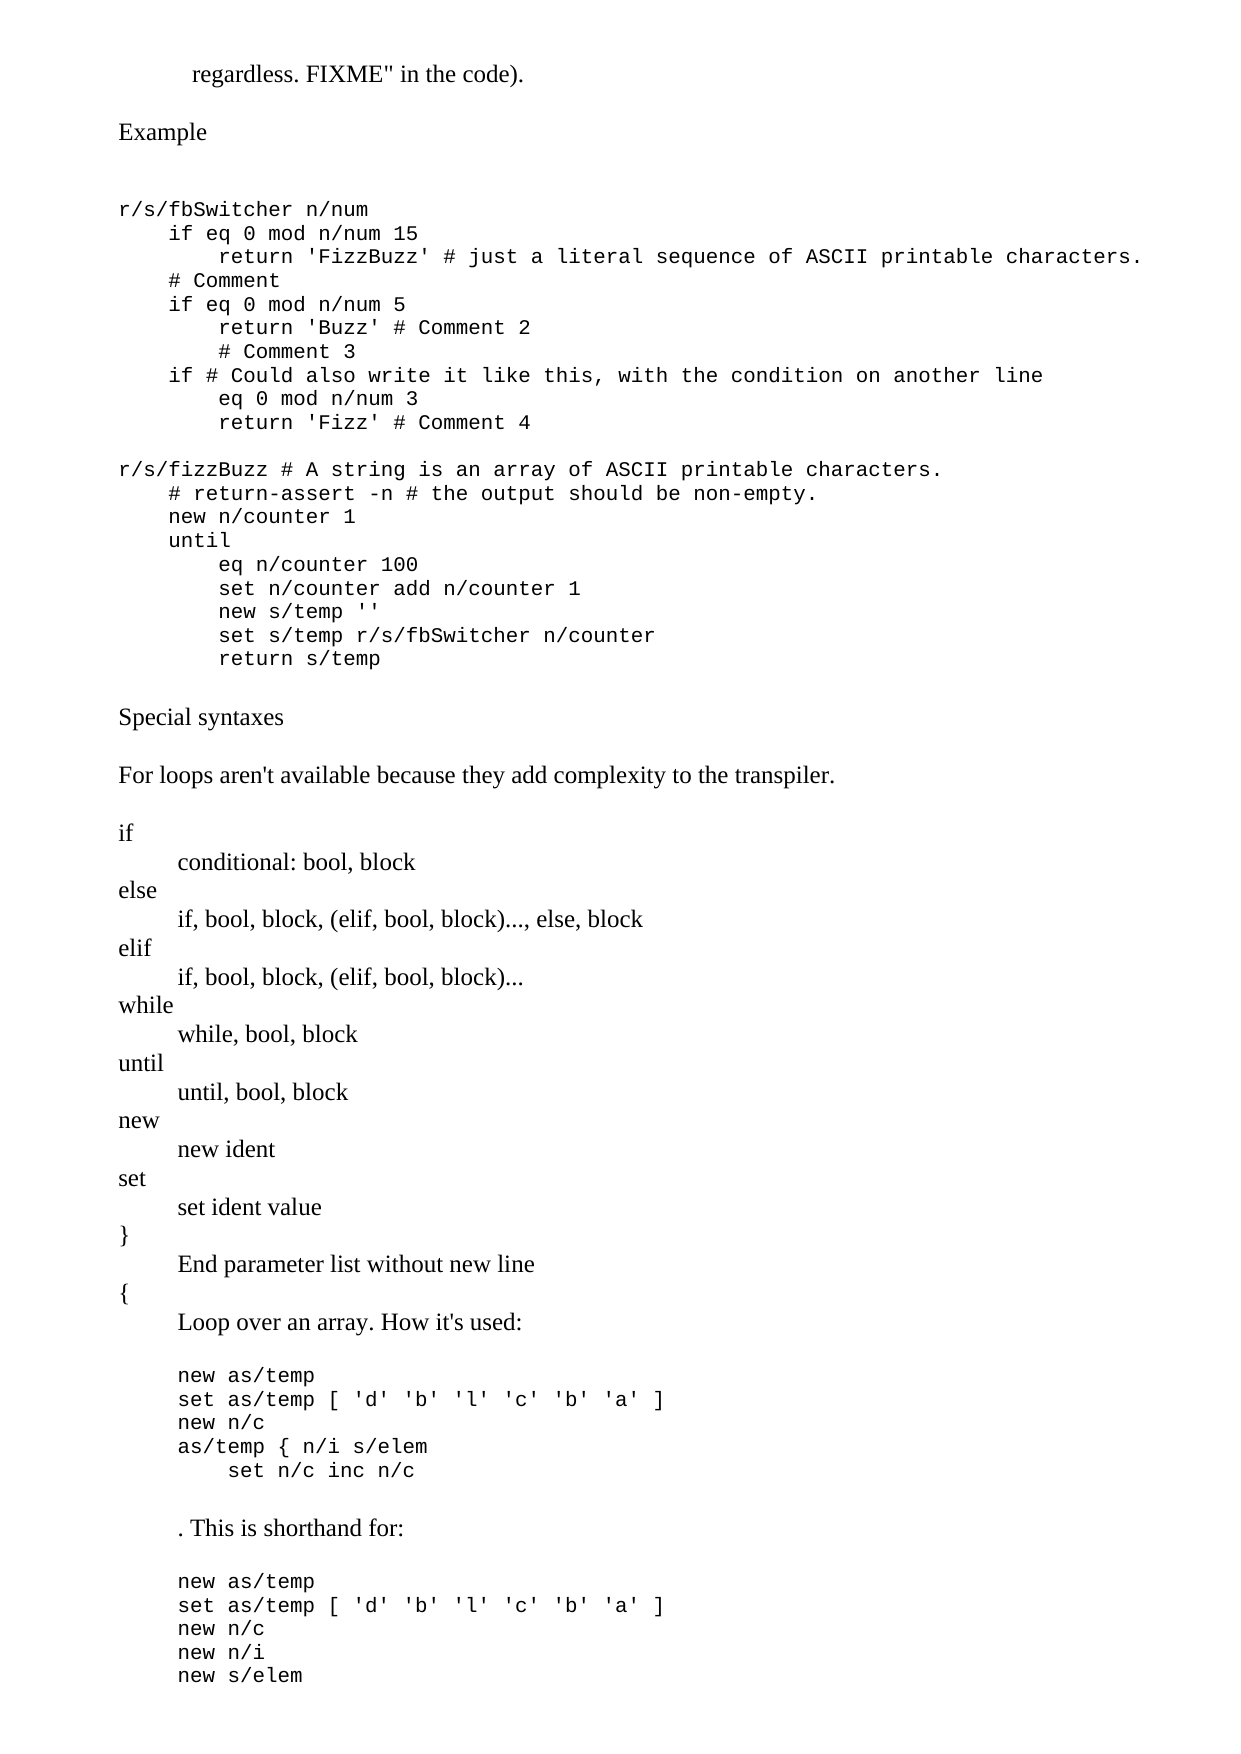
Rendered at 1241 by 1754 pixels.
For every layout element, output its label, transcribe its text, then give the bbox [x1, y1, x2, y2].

text new n/c [177, 1412, 1181, 1436]
list set ident value [177, 1192, 1181, 1221]
subtitle } [118, 1221, 1181, 1249]
text set s/temp r/s/fbSwitcher n/counter [118, 625, 1181, 648]
text # Comment 3 [118, 341, 1181, 365]
text new as/temp [177, 1365, 1181, 1389]
subtitle set [118, 1163, 1181, 1192]
text new n/c [177, 1618, 1181, 1642]
text new as/temp [177, 1571, 1181, 1594]
text if eq 0 mod n/num 5 [118, 294, 1181, 317]
list End parameter list without new line [177, 1249, 1181, 1278]
list conditional: bool, block [177, 847, 1181, 876]
text if # Could also write it like this, with the condition on another line [118, 365, 1181, 388]
list if, bool, block, (elif, bool, block)... [177, 962, 1181, 991]
subtitle if [118, 818, 1181, 847]
subtitle until [118, 1048, 1181, 1077]
text Example [118, 117, 1181, 146]
text r/s/fbSwitcher n/num [118, 199, 1181, 223]
text Special syntaxes [118, 702, 1181, 730]
text eq n/counter 100 [118, 554, 1181, 577]
text new n/i [177, 1642, 1181, 1666]
text if eq 0 mod n/num 15 [118, 223, 1181, 246]
list . This is shorthand for: [177, 1513, 1181, 1541]
list Loop over an array. How it's used: [177, 1307, 1181, 1336]
text For loops aren't available because they add complexity to the transpiler. [118, 760, 1181, 788]
text new n/counter 1 [118, 507, 1181, 530]
text # Comment [118, 270, 1181, 294]
subtitle else [118, 876, 1181, 904]
subtitle elif [118, 933, 1181, 962]
text # return-assert -n # the output should be non-empty. [118, 483, 1181, 507]
text until [118, 530, 1181, 554]
list regardless. FIXME" in the code). [162, 59, 1181, 88]
subtitle new [118, 1106, 1181, 1134]
subtitle { [118, 1278, 1181, 1307]
text set as/temp [ 'd' 'b' 'l' 'c' 'b' 'a' ] [177, 1389, 1181, 1412]
text set as/temp [ 'd' 'b' 'l' 'c' 'b' 'a' ] [177, 1594, 1181, 1618]
text new s/temp '' [118, 601, 1181, 625]
text return 'FizzBuzz' # just a literal sequence of ASCII printable characters. [118, 246, 1181, 270]
text new s/elem [177, 1666, 1181, 1689]
text eq 0 mod n/num 3 [118, 388, 1181, 412]
text set n/c inc n/c [177, 1459, 1181, 1483]
list if, bool, block, (elif, bool, block)..., else, block [177, 904, 1181, 933]
text return s/temp [118, 648, 1181, 672]
subtitle while [118, 991, 1181, 1019]
list while, bool, block [177, 1019, 1181, 1048]
text as/temp { n/i s/elem [177, 1436, 1181, 1459]
list until, bool, block [177, 1077, 1181, 1106]
text r/s/fizzBuzz # A string is an array of ASCII printable characters. [118, 459, 1181, 483]
text return 'Buzz' # Comment 2 [118, 317, 1181, 341]
text return 'Fizz' # Comment 4 [118, 412, 1181, 436]
text set n/counter add n/counter 1 [118, 577, 1181, 601]
list new ident [177, 1134, 1181, 1163]
